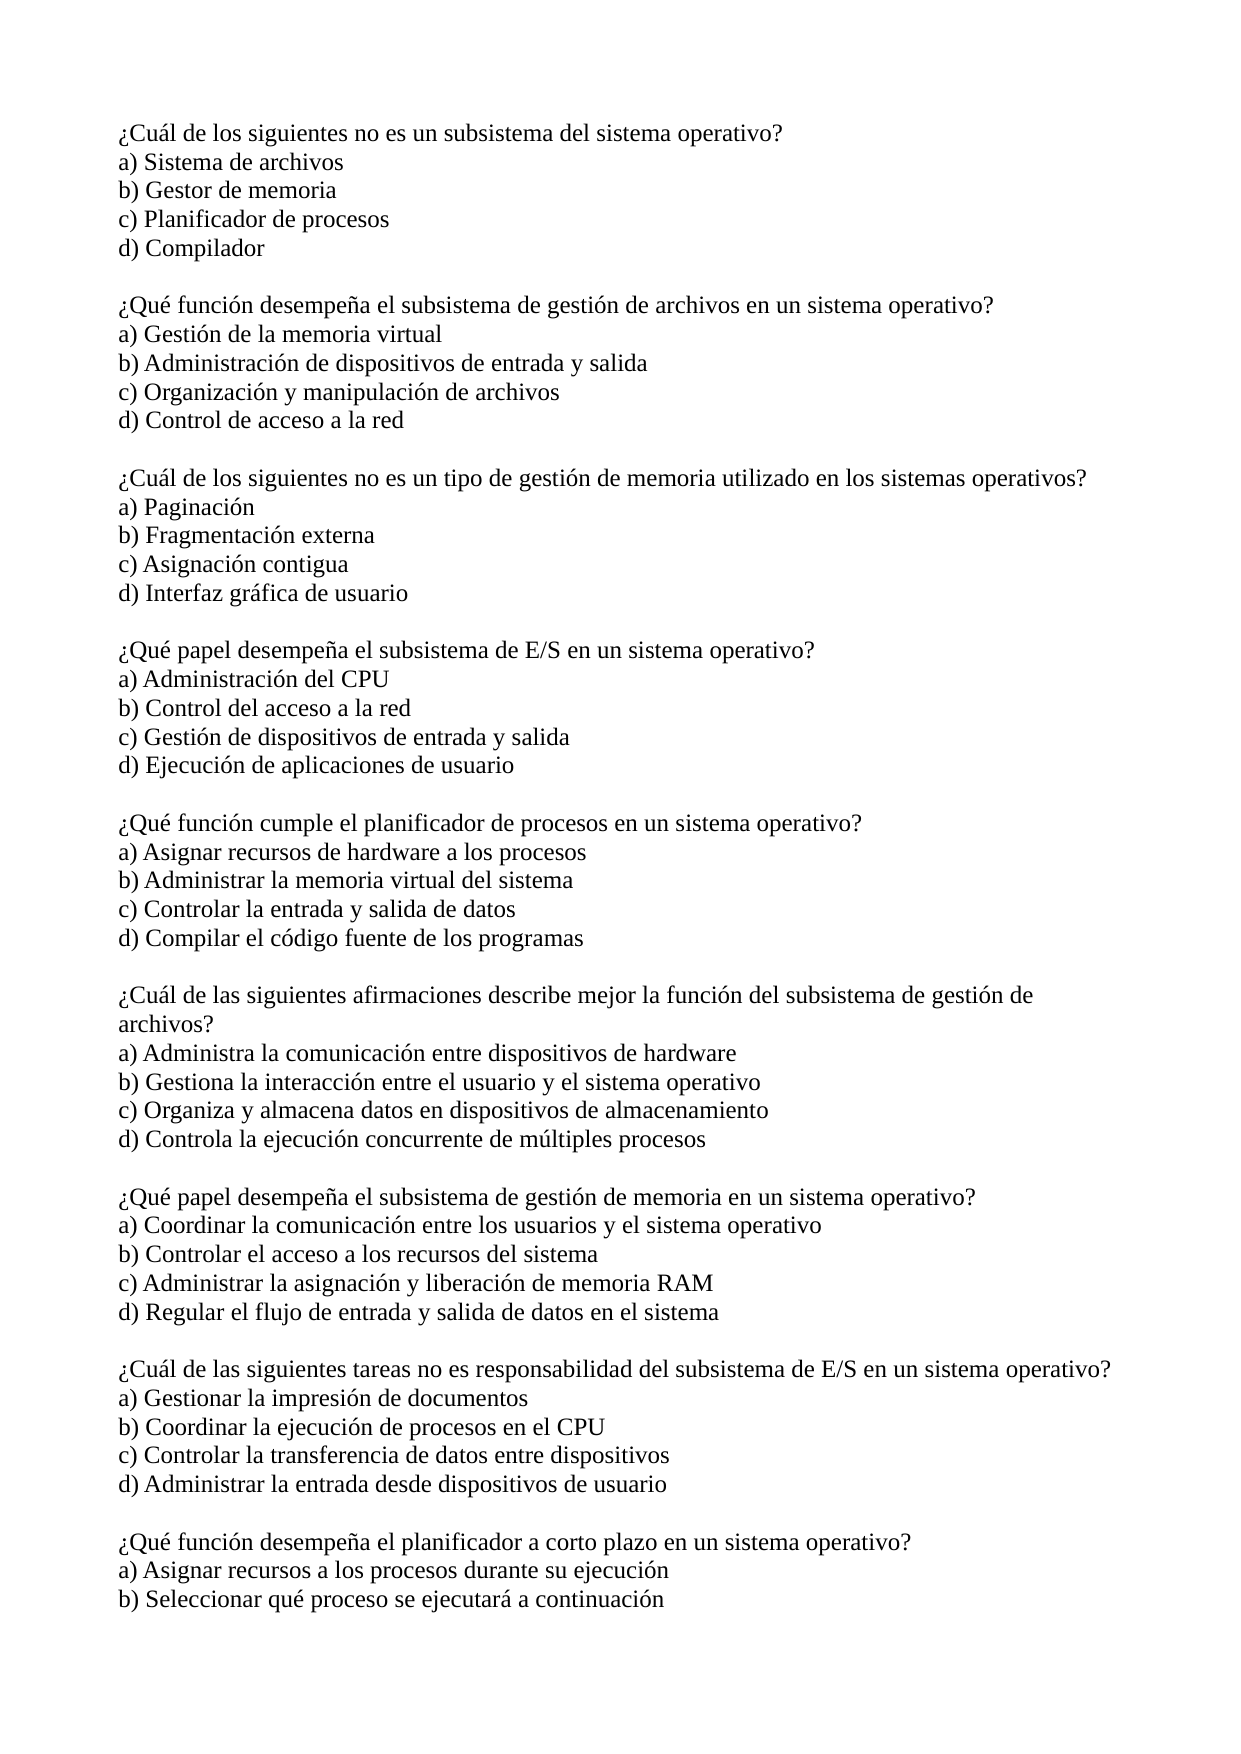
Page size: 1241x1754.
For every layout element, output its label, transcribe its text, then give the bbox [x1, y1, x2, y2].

text ¿Qué papel desempeña el subsistema de E/S en un sistema operativo? [118, 636, 1122, 664]
text c) Gestión de dispositivos de entrada y salida [118, 722, 1122, 751]
text a) Administración del CPU [118, 664, 1122, 693]
text c) Asignación contigua [118, 549, 1122, 578]
text b) Administrar la memoria virtual del sistema [118, 866, 1122, 894]
text d) Ejecución de aplicaciones de usuario [118, 751, 1122, 779]
text c) Controlar la entrada y salida de datos [118, 894, 1122, 923]
text ¿Qué función cumple el planificador de procesos en un sistema operativo? [118, 808, 1122, 837]
text a) Coordinar la comunicación entre los usuarios y el sistema operativo [118, 1211, 1122, 1239]
text a) Asignar recursos de hardware a los procesos [118, 837, 1122, 866]
text ¿Cuál de los siguientes no es un subsistema del sistema operativo? [118, 118, 1122, 147]
text b) Control del acceso a la red [118, 693, 1122, 722]
text b) Fragmentación externa [118, 521, 1122, 549]
text a) Paginación [118, 492, 1122, 521]
text c) Organización y manipulación de archivos [118, 377, 1122, 406]
text c) Administrar la asignación y liberación de memoria RAM [118, 1268, 1122, 1297]
text c) Controlar la transferencia de datos entre dispositivos [118, 1441, 1122, 1469]
text d) Compilador [118, 233, 1122, 262]
text b) Controlar el acceso a los recursos del sistema [118, 1239, 1122, 1268]
text ¿Qué función desempeña el subsistema de gestión de archivos en un sistema operativo? [118, 291, 1122, 319]
text c) Organiza y almacena datos en dispositivos de almacenamiento [118, 1096, 1122, 1124]
text d) Controla la ejecución concurrente de múltiples procesos [118, 1124, 1122, 1153]
text b) Gestor de memoria [118, 176, 1122, 204]
text b) Seleccionar qué proceso se ejecutará a continuación [118, 1584, 1122, 1613]
text d) Interfaz gráfica de usuario [118, 578, 1122, 607]
text a) Asignar recursos a los procesos durante su ejecución [118, 1556, 1122, 1584]
text b) Administración de dispositivos de entrada y salida [118, 348, 1122, 377]
text c) Planificador de procesos [118, 204, 1122, 233]
text b) Gestiona la interacción entre el usuario y el sistema operativo [118, 1067, 1122, 1096]
text ¿Qué papel desempeña el subsistema de gestión de memoria en un sistema operativo? [118, 1182, 1122, 1211]
text ¿Cuál de las siguientes afirmaciones describe mejor la función del subsistema de gestión de archivos? [118, 981, 1122, 1038]
text ¿Cuál de los siguientes no es un tipo de gestión de memoria utilizado en los sistemas operativos? [118, 463, 1122, 492]
text a) Administra la comunicación entre dispositivos de hardware [118, 1038, 1122, 1067]
text a) Gestionar la impresión de documentos [118, 1383, 1122, 1412]
text a) Gestión de la memoria virtual [118, 319, 1122, 348]
text d) Compilar el código fuente de los programas [118, 923, 1122, 952]
text ¿Qué función desempeña el planificador a corto plazo en un sistema operativo? [118, 1527, 1122, 1556]
text d) Administrar la entrada desde dispositivos de usuario [118, 1469, 1122, 1498]
text a) Sistema de archivos [118, 147, 1122, 176]
text d) Regular el flujo de entrada y salida de datos en el sistema [118, 1297, 1122, 1326]
text ¿Cuál de las siguientes tareas no es responsabilidad del subsistema de E/S en un sistema operativo? [118, 1354, 1122, 1383]
text b) Coordinar la ejecución de procesos en el CPU [118, 1412, 1122, 1441]
text d) Control de acceso a la red [118, 406, 1122, 434]
